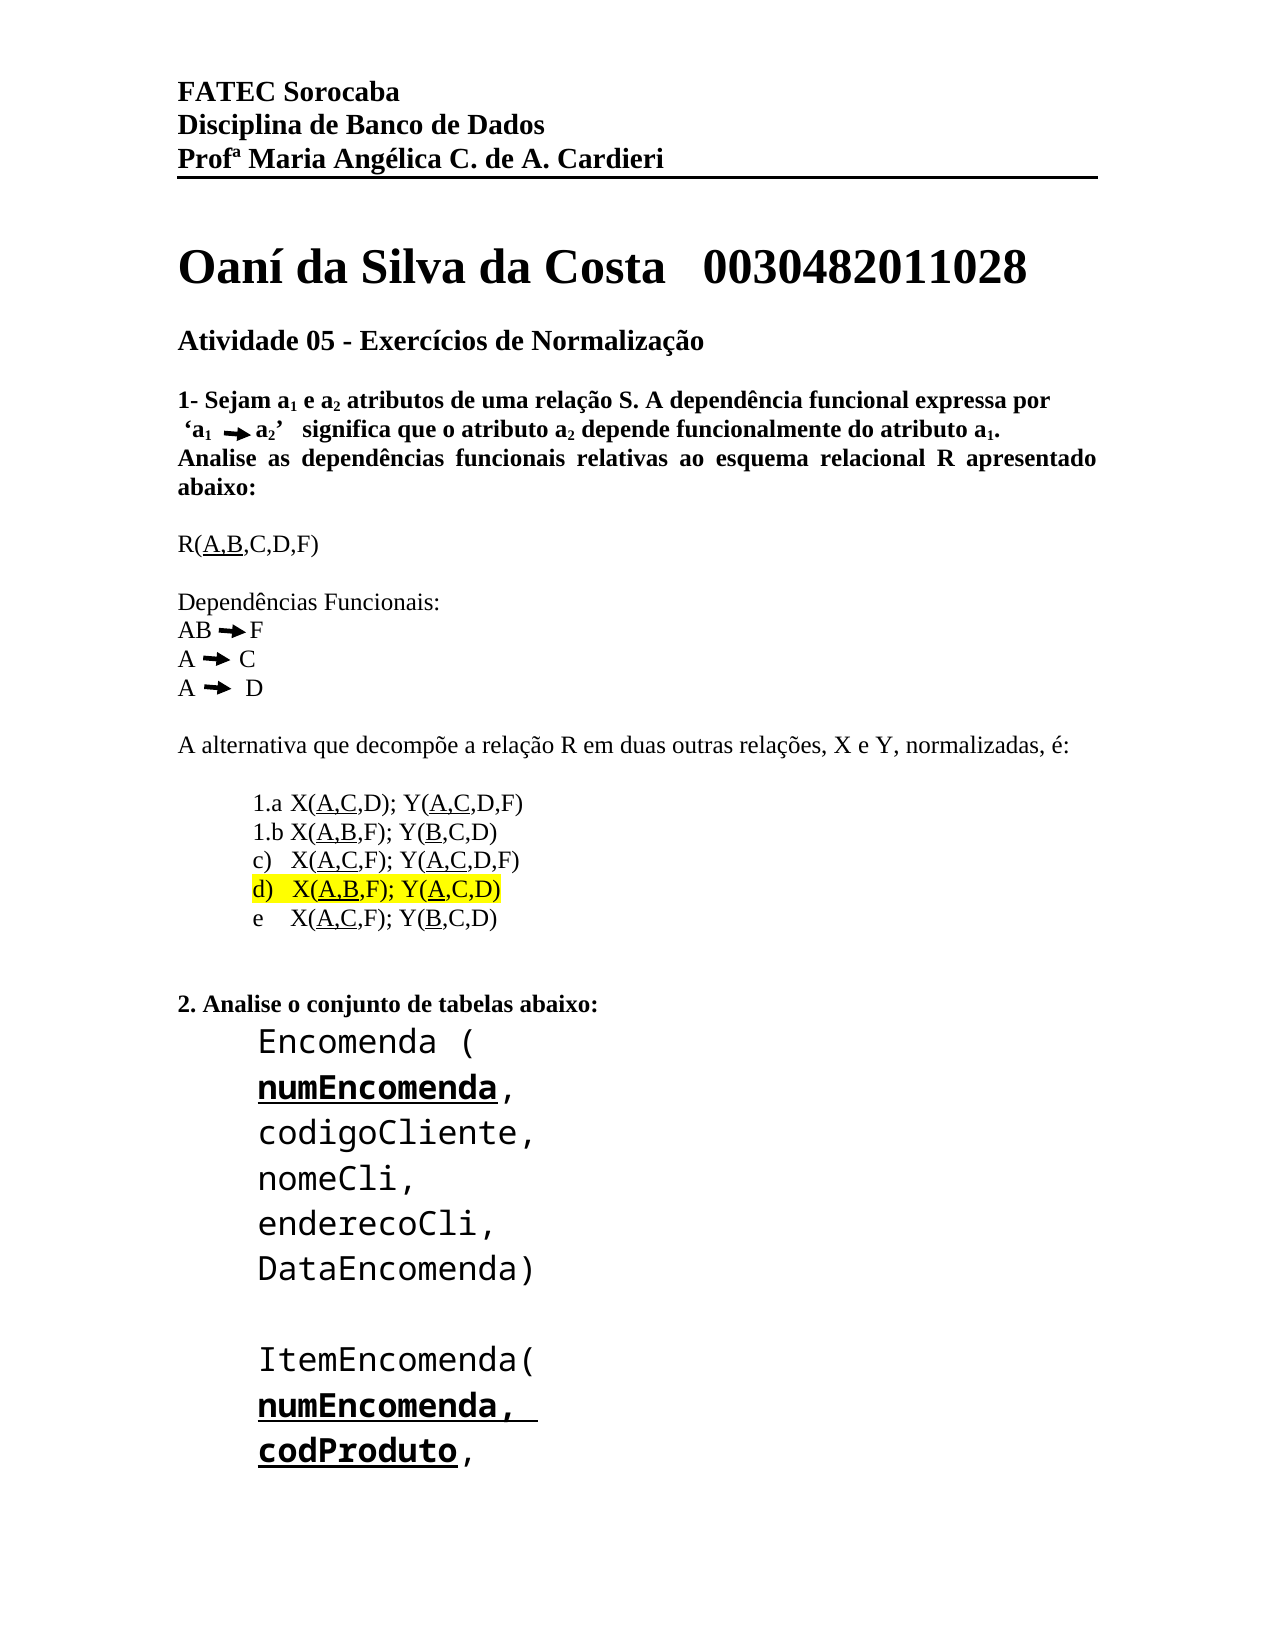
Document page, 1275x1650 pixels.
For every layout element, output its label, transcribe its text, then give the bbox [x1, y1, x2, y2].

text nomeCli, [257, 1154, 1098, 1200]
text numEncomenda, [257, 1063, 1098, 1109]
text ‘a1 a2’ significa que o atributo a2 depende funcionalmente do atributo a1. [177, 414, 1098, 443]
text A alternativa que decompõe a relação R em duas outras relações, X e Y, normalizadas, é: [177, 731, 1098, 759]
text codigoCliente, [257, 1109, 1098, 1154]
text DataEncomenda) [257, 1245, 1098, 1291]
text R(A,B,C,D,F) [177, 529, 1098, 558]
text codProduto, [257, 1427, 1098, 1472]
subtitle X(A,C,F); Y(B,C,D) [252, 903, 1098, 932]
text c) X(A,C,F); Y(A,C,D,F) [252, 846, 1098, 874]
text enderecoCli, [257, 1200, 1098, 1245]
list 2. Analise o conjunto de tabelas abaixo: [177, 989, 1098, 1018]
text Analise as dependências funcionais relativas ao esquema relacional R apresentado abaixo: [177, 443, 1098, 501]
text 1- Sejam a1 e a2 atributos de uma relação S. A dependência funcional expressa por [177, 386, 1098, 414]
text d) X(A,B,F); Y(A,C,D) [252, 874, 1098, 903]
text Atividade 05 - Exercícios de Normalização [177, 323, 1098, 357]
text ItemEncomenda( [257, 1336, 1098, 1381]
text numEncomenda, [257, 1381, 1098, 1427]
text Dependências Funcionais: [177, 587, 1098, 616]
text Encomenda ( [257, 1018, 1098, 1063]
text Oaní da Silva da Costa 0030482011028 [177, 237, 1098, 294]
text A C [177, 644, 1098, 673]
text A D [177, 673, 1098, 702]
text AB F [177, 616, 1098, 644]
list X(A,B,F); Y(B,C,D) [252, 817, 1098, 846]
list X(A,C,D); Y(A,C,D,F) [252, 788, 1098, 817]
